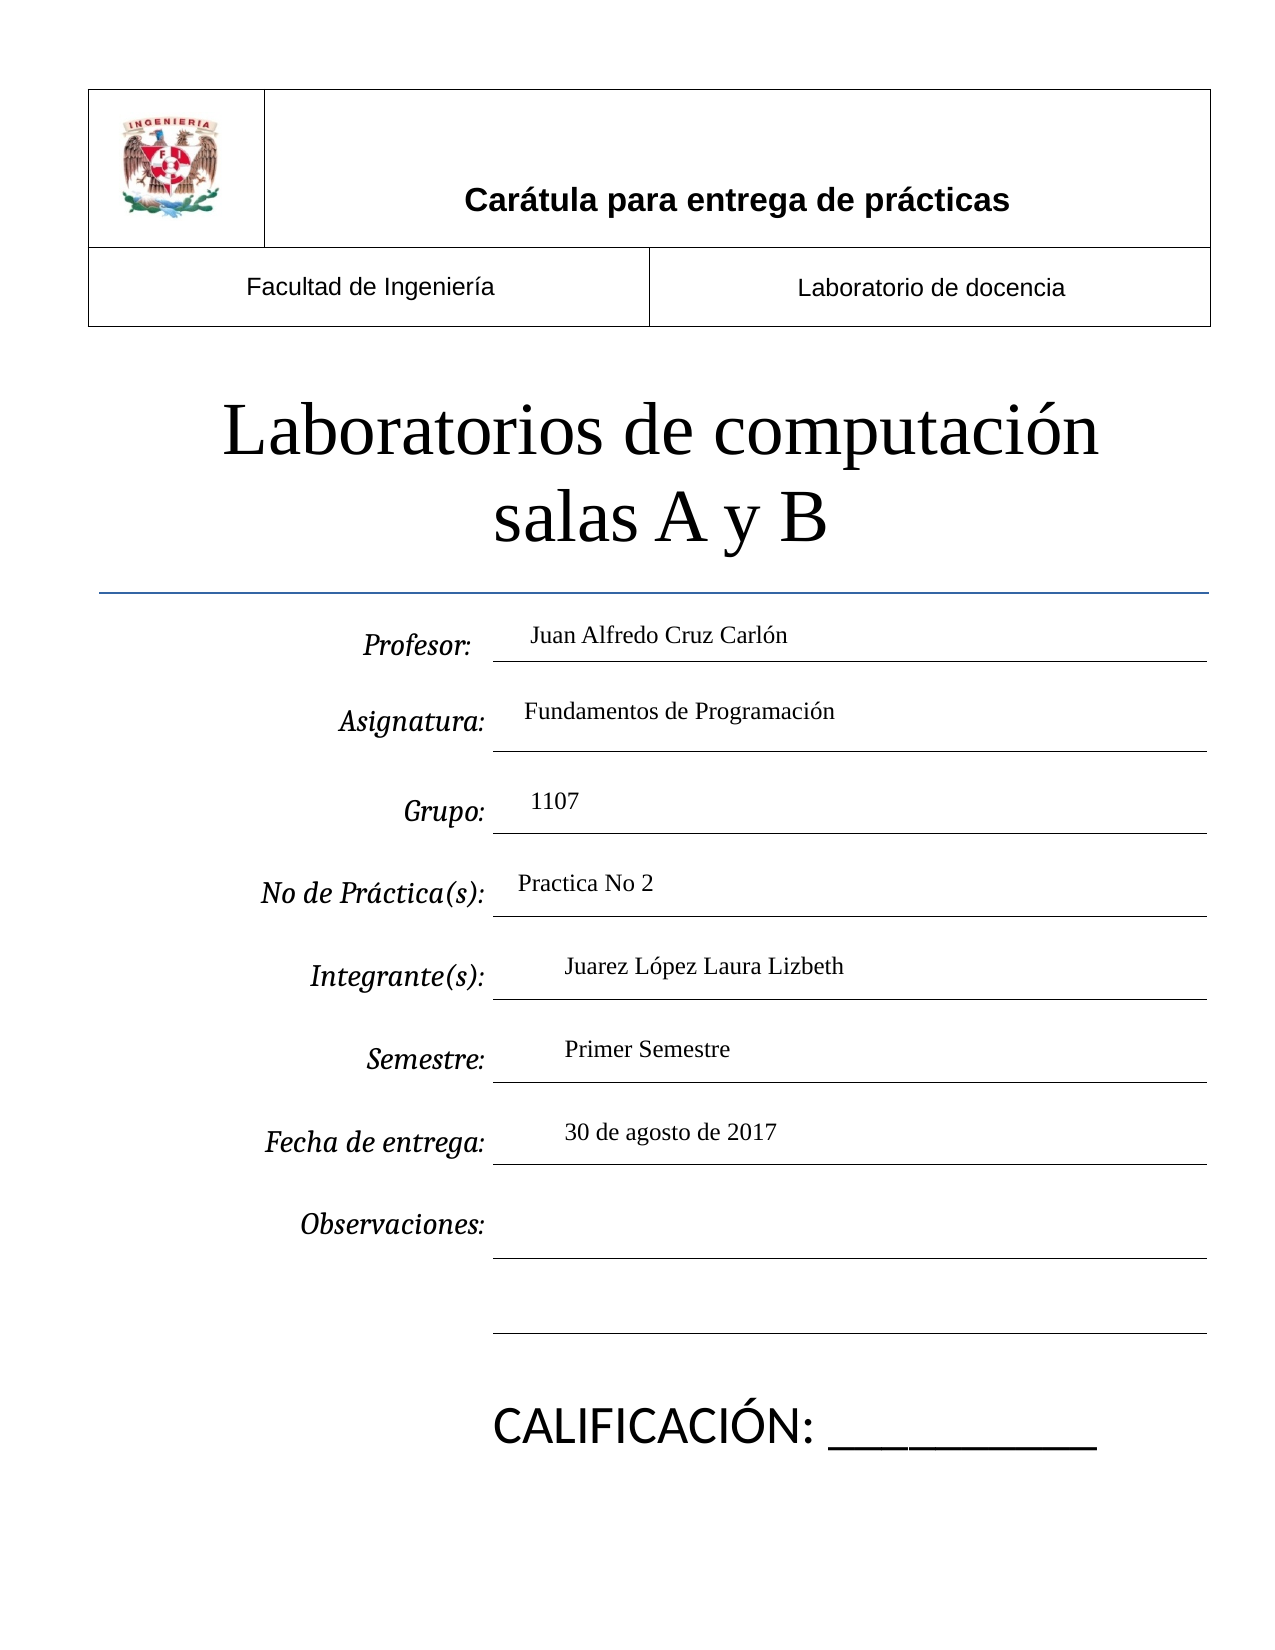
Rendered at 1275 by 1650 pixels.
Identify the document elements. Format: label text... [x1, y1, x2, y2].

text Laboratorios de computación [118, 385, 1205, 471]
table_header Profesor: [118, 594, 493, 661]
table_header [89, 90, 264, 247]
table_cell Facultad de Ingeniería [89, 248, 649, 326]
table_cell Juarez López Laura Lizbeth [493, 917, 1207, 999]
table_cell Grupo: [118, 751, 493, 833]
table_cell Asignatura: [118, 661, 493, 751]
table_cell Laboratorio de docencia [650, 248, 1210, 326]
table_cell Practica No 2 [493, 834, 1207, 916]
table_header [118, 586, 493, 592]
table_cell Integrante(s): [118, 916, 493, 999]
table_header [493, 586, 1207, 592]
text CALIFICACIÓN: __________ [118, 1390, 1205, 1457]
text salas A y B [118, 471, 1205, 557]
table_cell [493, 1259, 1207, 1332]
table_cell Fundamentos de Programación [493, 662, 1207, 751]
table_cell Primer Semestre [493, 1000, 1207, 1082]
table_cell [118, 1258, 493, 1332]
table_cell 1107 [493, 752, 1207, 833]
table_cell 30 de agosto de 2017 [493, 1083, 1207, 1164]
table_header Carátula para entrega de prácticas [265, 90, 1210, 247]
table_cell No de Práctica(s): [118, 833, 493, 916]
table_cell Semestre: [118, 999, 493, 1082]
table_header Juan Alfredo Cruz Carlón [493, 594, 1207, 661]
table_cell Fecha de entrega: [118, 1082, 493, 1164]
table_cell Observaciones: [118, 1164, 493, 1257]
table_cell [493, 1165, 1207, 1257]
